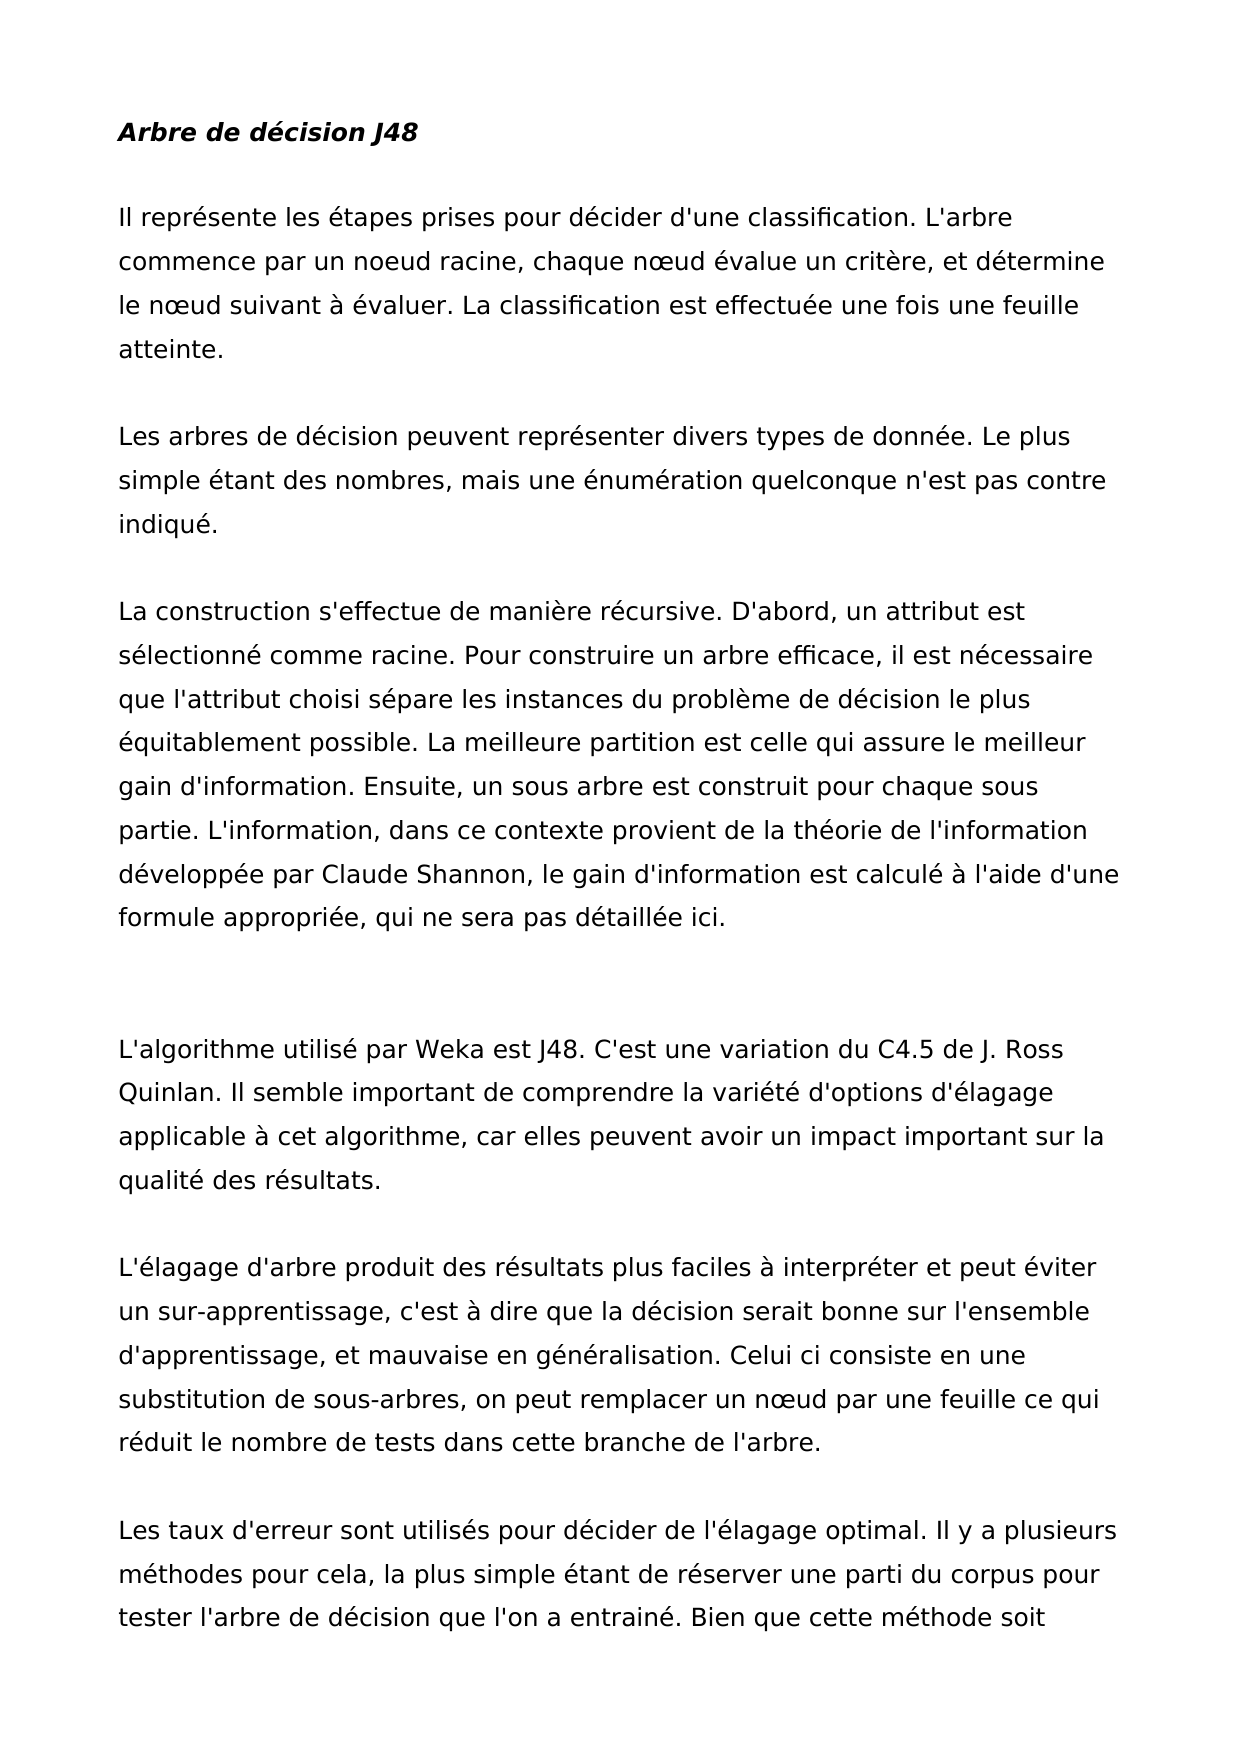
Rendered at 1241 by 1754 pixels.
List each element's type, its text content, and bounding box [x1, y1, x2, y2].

subtitle Arbre de décision J48 [118, 118, 1122, 147]
text Les taux d'erreur sont utilisés pour décider de l'élagage optimal. Il y a plusieurs méthodes pour cela, la plus simple étant de réserver une parti du corpus pour tester l'arbre de décision que l'on a entrainé. Bien que cette méthode soit [118, 1516, 1122, 1633]
text La construction s'effectue de manière récursive. D'abord, un attribut est sélectionné comme racine. Pour construire un arbre efficace, il est nécessaire que l'attribut choisi sépare les instances du problème de décision le plus équitablement possible. La meilleure partition est celle qui assure le meilleur gain d'information. Ensuite, un sous arbre est construit pour chaque sous partie. L'information, dans ce contexte provient de la théorie de l'information développée par Claude Shannon, le gain d'information est calculé à l'aide d'une formule appropriée, qui ne sera pas détaillée ici. [118, 597, 1122, 933]
text Il représente les étapes prises pour décider d'une classification. L'arbre commence par un noeud racine, chaque nœud évalue un critère, et détermine le nœud suivant à évaluer. La classification est effectuée une fois une feuille atteinte. [118, 203, 1122, 364]
text L'algorithme utilisé par Weka est J48. C'est une variation du C4.5 de J. Ross Quinlan. Il semble important de comprendre la variété d'options d'élagage applicable à cet algorithme, car elles peuvent avoir un impact important sur la qualité des résultats. [118, 1035, 1122, 1195]
text Les arbres de décision peuvent représenter divers types de donnée. Le plus simple étant des nombres, mais une énumération quelconque n'est pas contre indiqué. [118, 422, 1122, 539]
text L'élagage d'arbre produit des résultats plus faciles à interpréter et peut éviter un sur-apprentissage, c'est à dire que la décision serait bonne sur l'ensemble d'apprentissage, et mauvaise en généralisation. Celui ci consiste en une substitution de sous-arbres, on peut remplacer un nœud par une feuille ce qui réduit le nombre de tests dans cette branche de l'arbre. [118, 1253, 1122, 1458]
